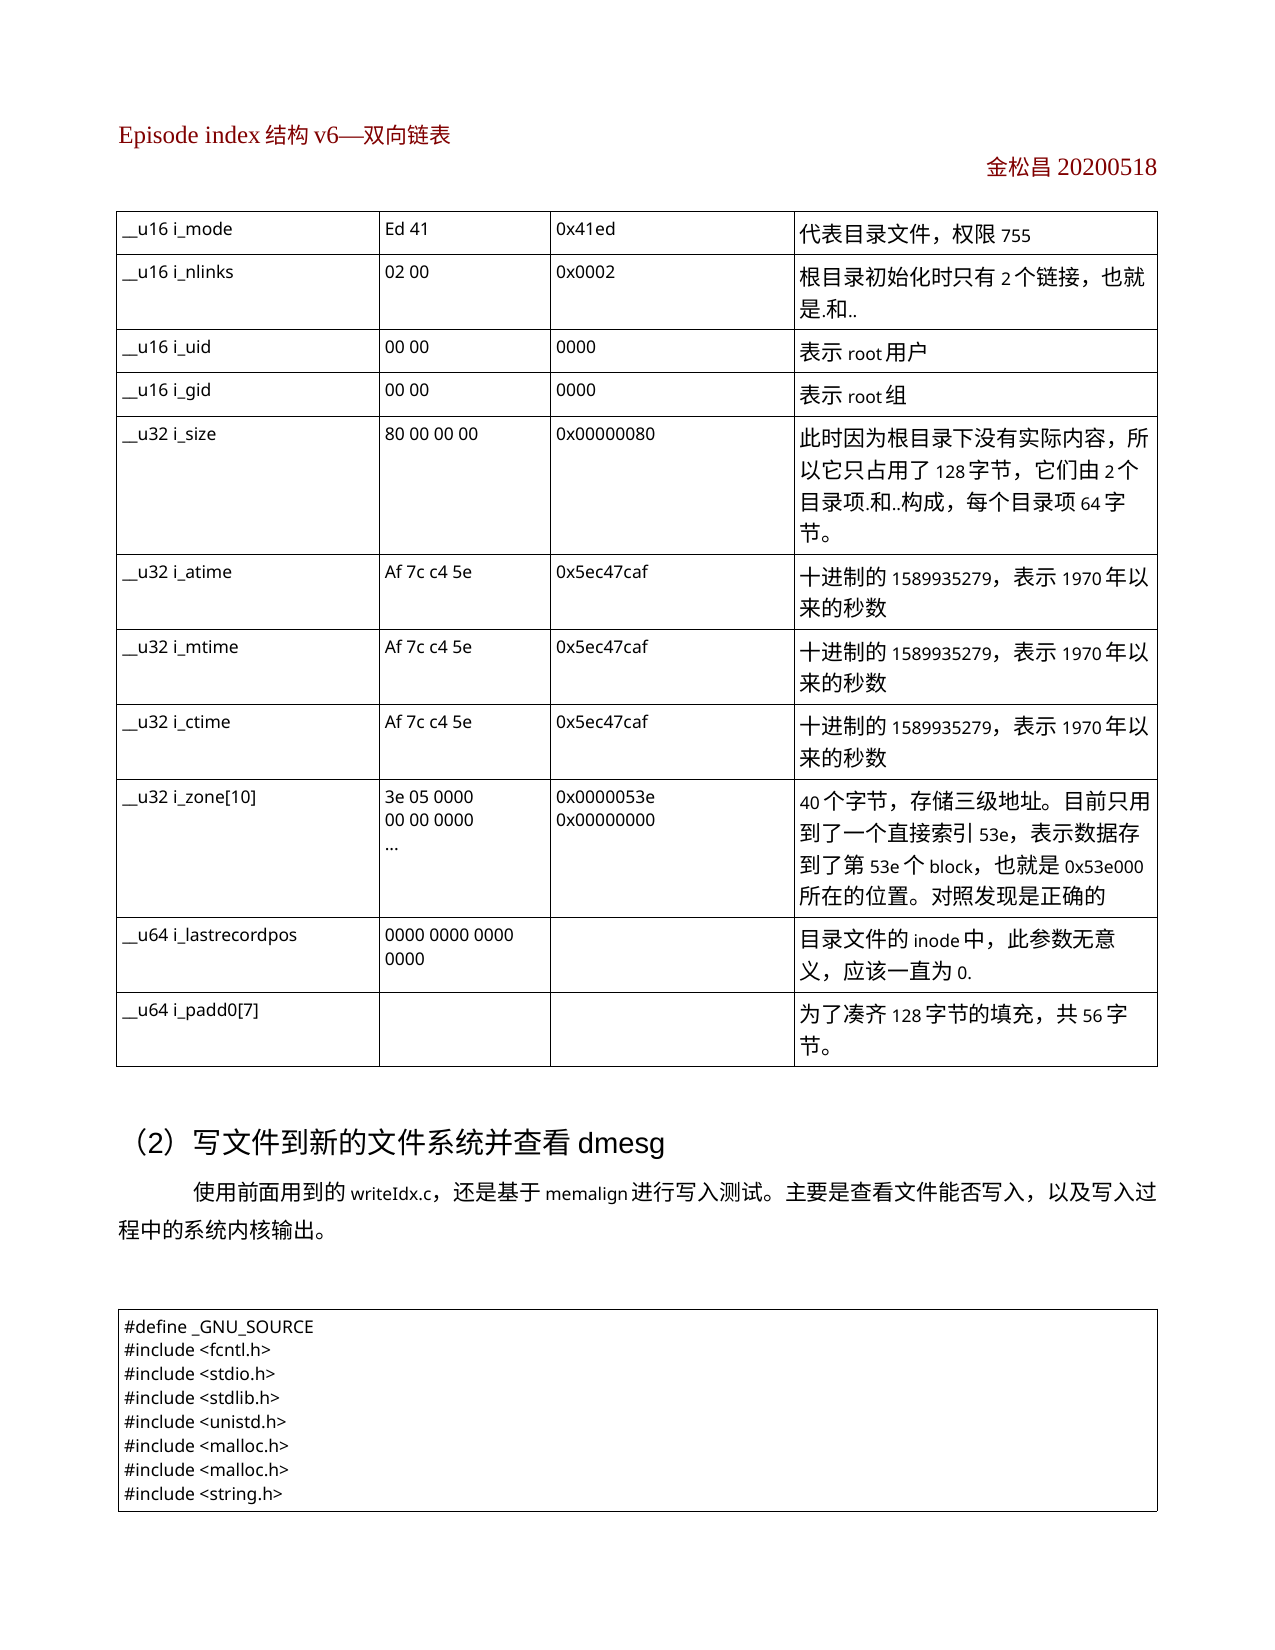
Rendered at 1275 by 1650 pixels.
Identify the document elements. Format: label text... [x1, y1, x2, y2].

table_cell [551, 993, 794, 1066]
table_cell 0x00000080 [551, 417, 794, 554]
table_cell 0x5ec47caf [551, 630, 794, 703]
table_cell __u64 i_padd0[7] [117, 993, 379, 1066]
table_cell Af 7c c4 5e [380, 555, 550, 629]
table_cell 十进制的1589935279，表示1970年以来的秒数 [795, 705, 1157, 778]
table_cell Af 7c c4 5e [380, 630, 550, 703]
table_cell 80 00 00 00 [380, 417, 550, 554]
table_cell [551, 918, 794, 992]
table_cell 十进制的1589935279，表示1970年以来的秒数 [795, 630, 1157, 703]
table_cell 目录文件的inode中，此参数无意义，应该一直为0. [795, 918, 1157, 992]
subtitle （2）写文件到新的文件系统并查看dmesg [118, 1120, 1157, 1162]
text 使用前面用到的writeIdx.c，还是基于memalign进行写入测试。主要是查看文件能否写入，以及写入过程中的系统内核输出。 [118, 1175, 1157, 1244]
table_cell Ed 41 [380, 212, 550, 254]
table_cell 0x41ed [551, 212, 794, 254]
table_cell __u32 i_size [117, 417, 379, 554]
table_cell 表示root用户 [795, 330, 1157, 372]
table_cell 表示root组 [795, 373, 1157, 416]
table_cell 40个字节，存储三级地址。目前只用到了一个直接索引53e，表示数据存到了第53e个block，也就是0x53e000所在的位置。对照发现是正确的 [795, 780, 1157, 917]
table_cell 0000 0000 0000 0000 [380, 918, 550, 992]
table_cell __u32 i_mtime [117, 630, 379, 703]
table_cell __u16 i_gid [117, 373, 379, 416]
table_cell __u32 i_ctime [117, 705, 379, 778]
table_cell 0000 [551, 373, 794, 416]
table_cell __u16 i_nlinks [117, 255, 379, 329]
table_cell 此时因为根目录下没有实际内容，所以它只占用了128字节，它们由2个目录项.和..构成，每个目录项64字节。 [795, 417, 1157, 554]
table_cell 02 00 [380, 255, 550, 329]
table_cell __u32 i_atime [117, 555, 379, 629]
table_cell 0x0002 [551, 255, 794, 329]
table_cell 0x5ec47caf [551, 705, 794, 778]
table_header #define _GNU_SOURCE #include <fcntl.h> #include <stdio.h> #include <stdlib.h> #include <unistd.h> #include <malloc.h> #include <malloc.h> #include <string.h> [119, 1310, 1157, 1511]
table_cell __u16 i_mode [117, 212, 379, 254]
table_cell [380, 993, 550, 1066]
table_cell Af 7c c4 5e [380, 705, 550, 778]
table_cell 十进制的1589935279，表示1970年以来的秒数 [795, 555, 1157, 629]
table_cell 为了凑齐128字节的填充，共56字节。 [795, 993, 1157, 1066]
table_cell 0x5ec47caf [551, 555, 794, 629]
table_cell 00 00 [380, 330, 550, 372]
table_cell 0000 [551, 330, 794, 372]
table_cell 00 00 [380, 373, 550, 416]
table_cell __u16 i_uid [117, 330, 379, 372]
table_cell __u32 i_zone[10] [117, 780, 379, 917]
table_cell 0x0000053e 0x00000000 [551, 780, 794, 917]
table_cell __u64 i_lastrecordpos [117, 918, 379, 992]
table_cell 3e 05 0000 00 00 0000 ... [380, 780, 550, 917]
table_cell 代表目录文件，权限755 [795, 212, 1157, 254]
table_cell 根目录初始化时只有2个链接，也就是.和.. [795, 255, 1157, 329]
